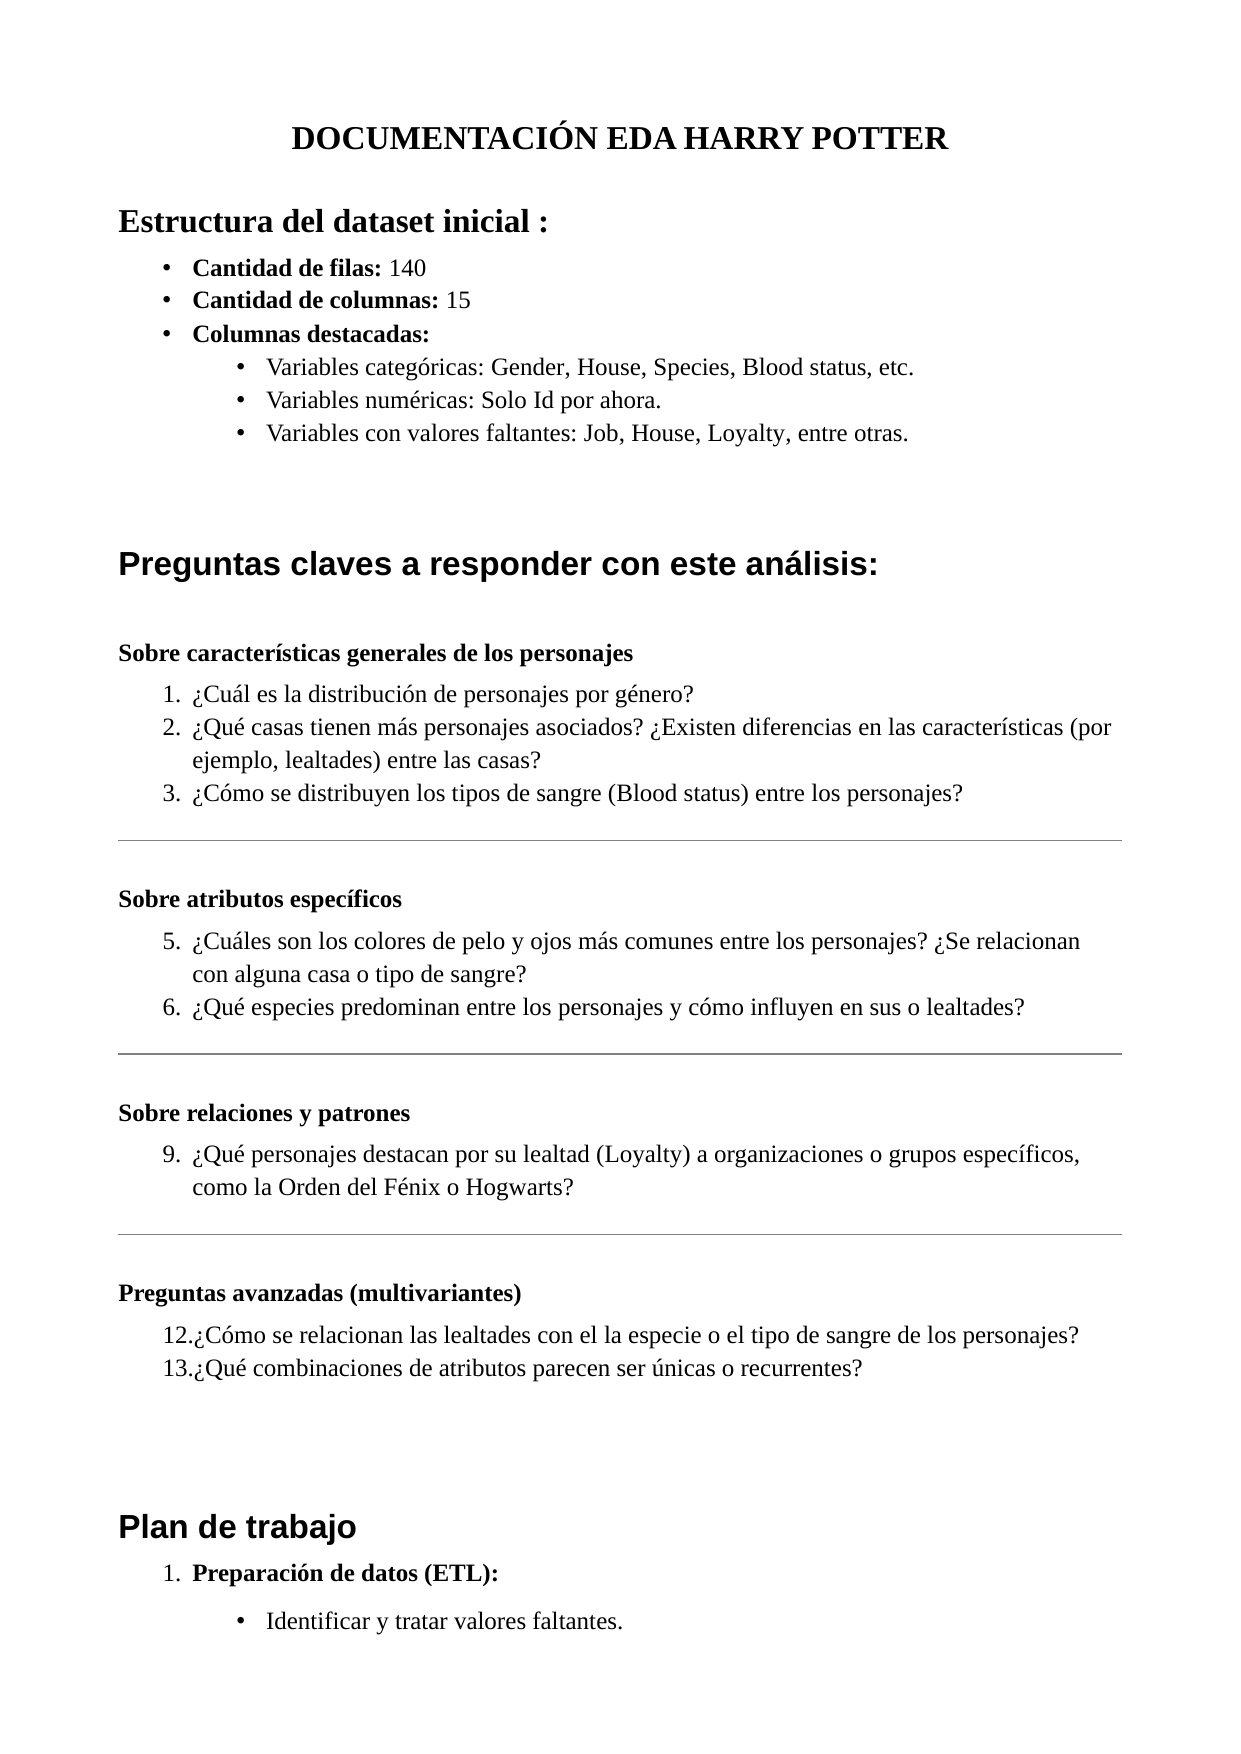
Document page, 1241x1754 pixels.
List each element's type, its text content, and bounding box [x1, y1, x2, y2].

subtitle Plan de trabajo [118, 1507, 1122, 1546]
subtitle Sobre atributos específicos [118, 884, 1122, 913]
list Variables categóricas: Gender, House, Species, Blood status, etc. [236, 352, 1122, 380]
subtitle Preguntas claves a responder con este análisis: [118, 544, 1122, 582]
text DOCUMENTACIÓN EDA HARRY POTTER [118, 118, 1122, 156]
list Columnas destacadas: [162, 319, 1122, 347]
list Variables con valores faltantes: Job, House, Loyalty, entre otras. [236, 418, 1122, 446]
list Cantidad de columnas: 15 [162, 286, 1122, 314]
subtitle Sobre relaciones y patrones [118, 1098, 1122, 1127]
list Cantidad de filas: 140 [162, 253, 1122, 281]
list Identificar y tratar valores faltantes. [236, 1606, 1122, 1635]
list ¿Cuál es la distribución de personajes por género? [162, 679, 1122, 708]
list ¿Cómo se relacionan las lealtades con el la especie o el tipo de sangre de los personajes? [162, 1320, 1122, 1348]
subtitle Sobre características generales de los personajes [118, 638, 1122, 667]
list ¿Qué especies predominan entre los personajes y cómo influyen en sus o lealtades? [162, 992, 1122, 1021]
subtitle Estructura del dataset inicial : [118, 202, 1122, 240]
subtitle Preguntas avanzadas (multivariantes) [118, 1278, 1122, 1307]
list ¿Qué casas tienen más personajes asociados? ¿Existen diferencias en las características (por ejemplo, lealtades) entre las casas? [162, 712, 1122, 774]
list Variables numéricas: Solo Id por ahora. [236, 385, 1122, 413]
list ¿Qué combinaciones de atributos parecen ser únicas o recurrentes? [162, 1353, 1122, 1382]
list ¿Cómo se distribuyen los tipos de sangre (Blood status) entre los personajes? [162, 778, 1122, 807]
list ¿Cuáles son los colores de pelo y ojos más comunes entre los personajes? ¿Se relacionan con alguna casa o tipo de sangre? [162, 926, 1122, 987]
list Preparación de datos (ETL): [162, 1558, 1122, 1587]
list ¿Qué personajes destacan por su lealtad (Loyalty) a organizaciones o grupos específicos, como la Orden del Fénix o Hogwarts? [162, 1139, 1122, 1201]
